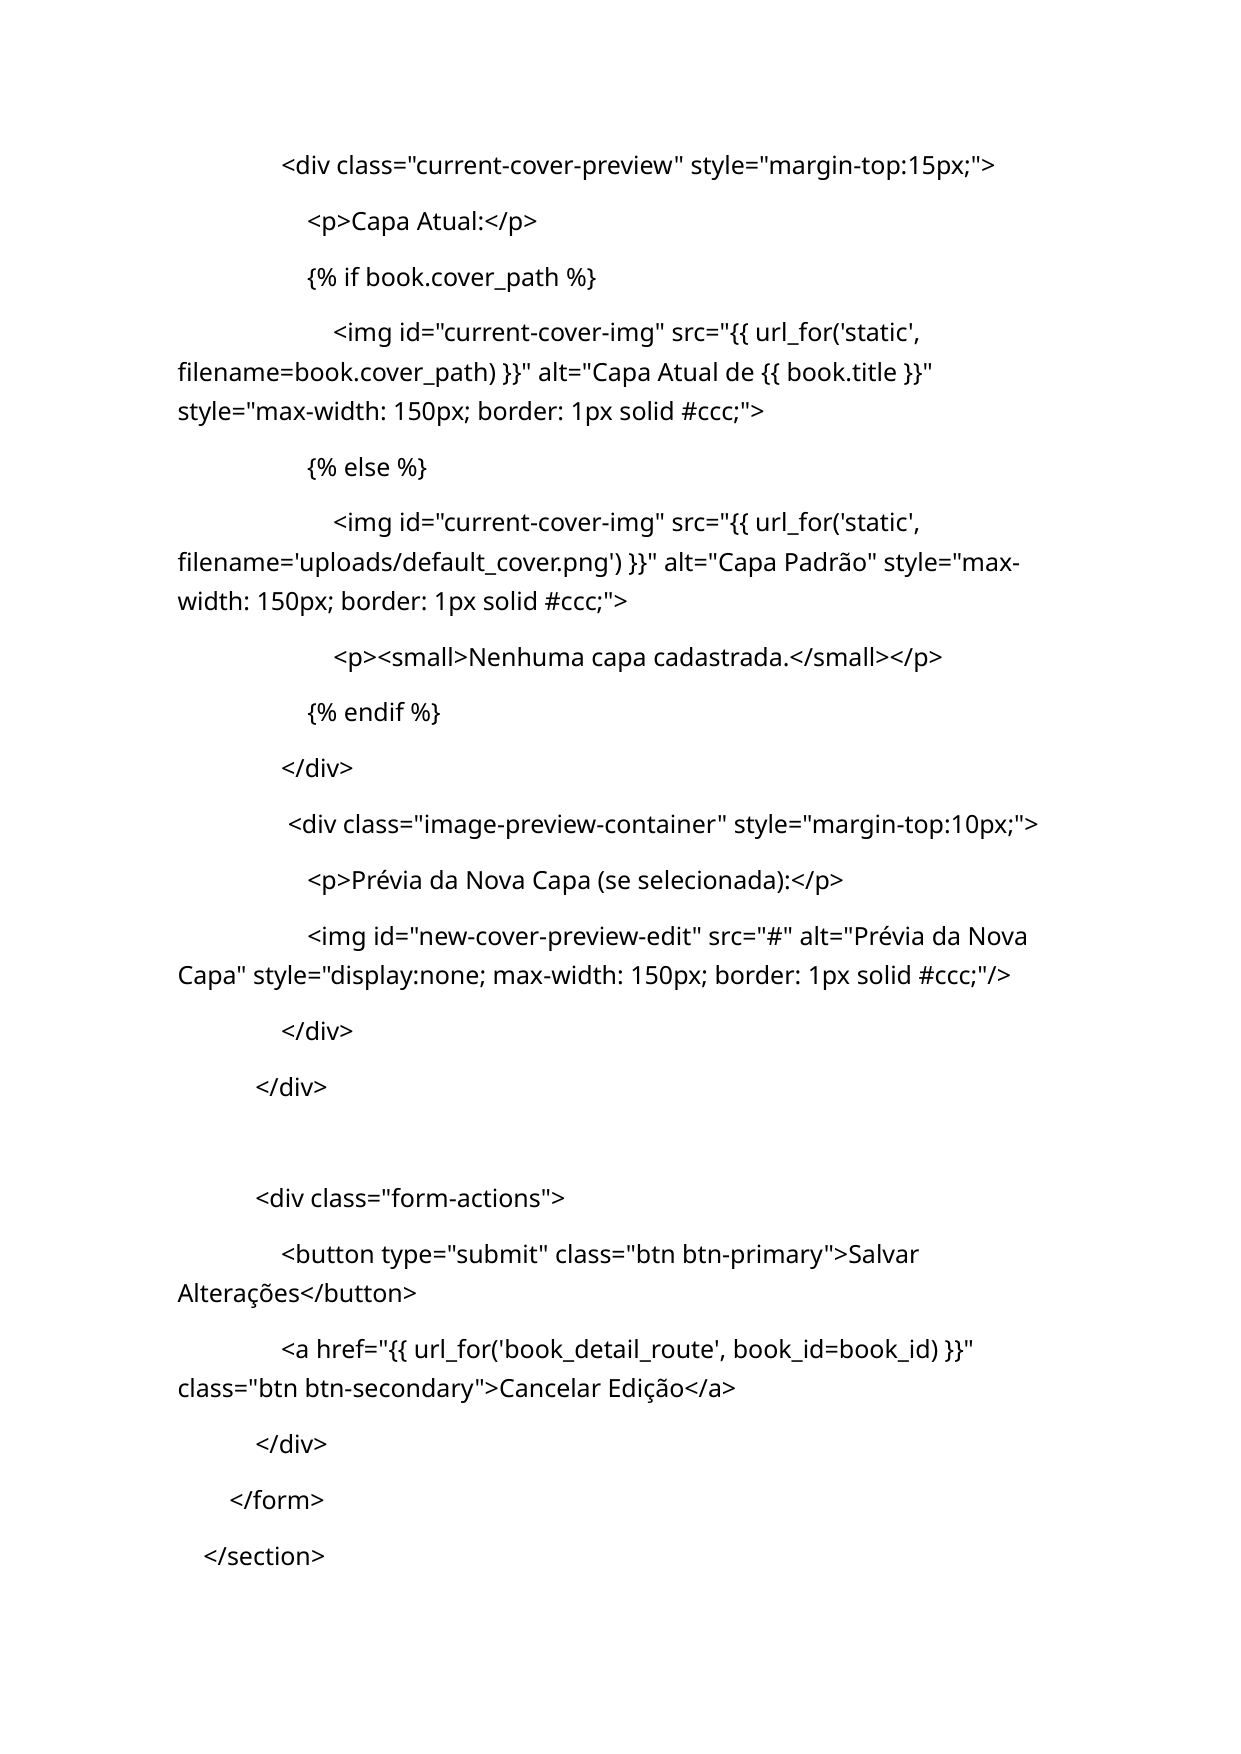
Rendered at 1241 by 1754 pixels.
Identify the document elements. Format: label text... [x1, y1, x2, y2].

text <p>Prévia da Nova Capa (se selecionada):</p> [177, 863, 1063, 897]
text </div> [177, 1069, 1063, 1103]
text <p>Capa Atual:</p> [177, 203, 1063, 237]
text {% else %} [177, 449, 1063, 483]
text </section> [177, 1538, 1063, 1572]
text <img id="current-cover-img" src="{{ url_for('static', filename=book.cover_path) }}" alt="Capa Atual de {{ book.title }}" style="max-width: 150px; border: 1px solid #ccc;"> [177, 315, 1063, 427]
text {% endif %} [177, 695, 1063, 729]
text <a href="{{ url_for('book_detail_route', book_id=book_id) }}" class="btn btn-secondary">Cancelar Edição</a> [177, 1332, 1063, 1405]
text </div> [177, 751, 1063, 785]
text </div> [177, 1013, 1063, 1047]
text <img id="current-cover-img" src="{{ url_for('static', filename='uploads/default_cover.png') }}" alt="Capa Padrão" style="max-width: 150px; border: 1px solid #ccc;"> [177, 505, 1063, 617]
text </div> [177, 1427, 1063, 1461]
text </form> [177, 1483, 1063, 1517]
text <div class="image-preview-container" style="margin-top:10px;"> [177, 807, 1063, 841]
text {% if book.cover_path %} [177, 259, 1063, 293]
text <p><small>Nenhuma capa cadastrada.</small></p> [177, 639, 1063, 673]
text <div class="current-cover-preview" style="margin-top:15px;"> [177, 148, 1063, 182]
text <button type="submit" class="btn btn-primary">Salvar Alterações</button> [177, 1237, 1063, 1310]
text <div class="form-actions"> [177, 1181, 1063, 1215]
text <img id="new-cover-preview-edit" src="#" alt="Prévia da Nova Capa" style="display:none; max-width: 150px; border: 1px solid #ccc;"/> [177, 918, 1063, 992]
